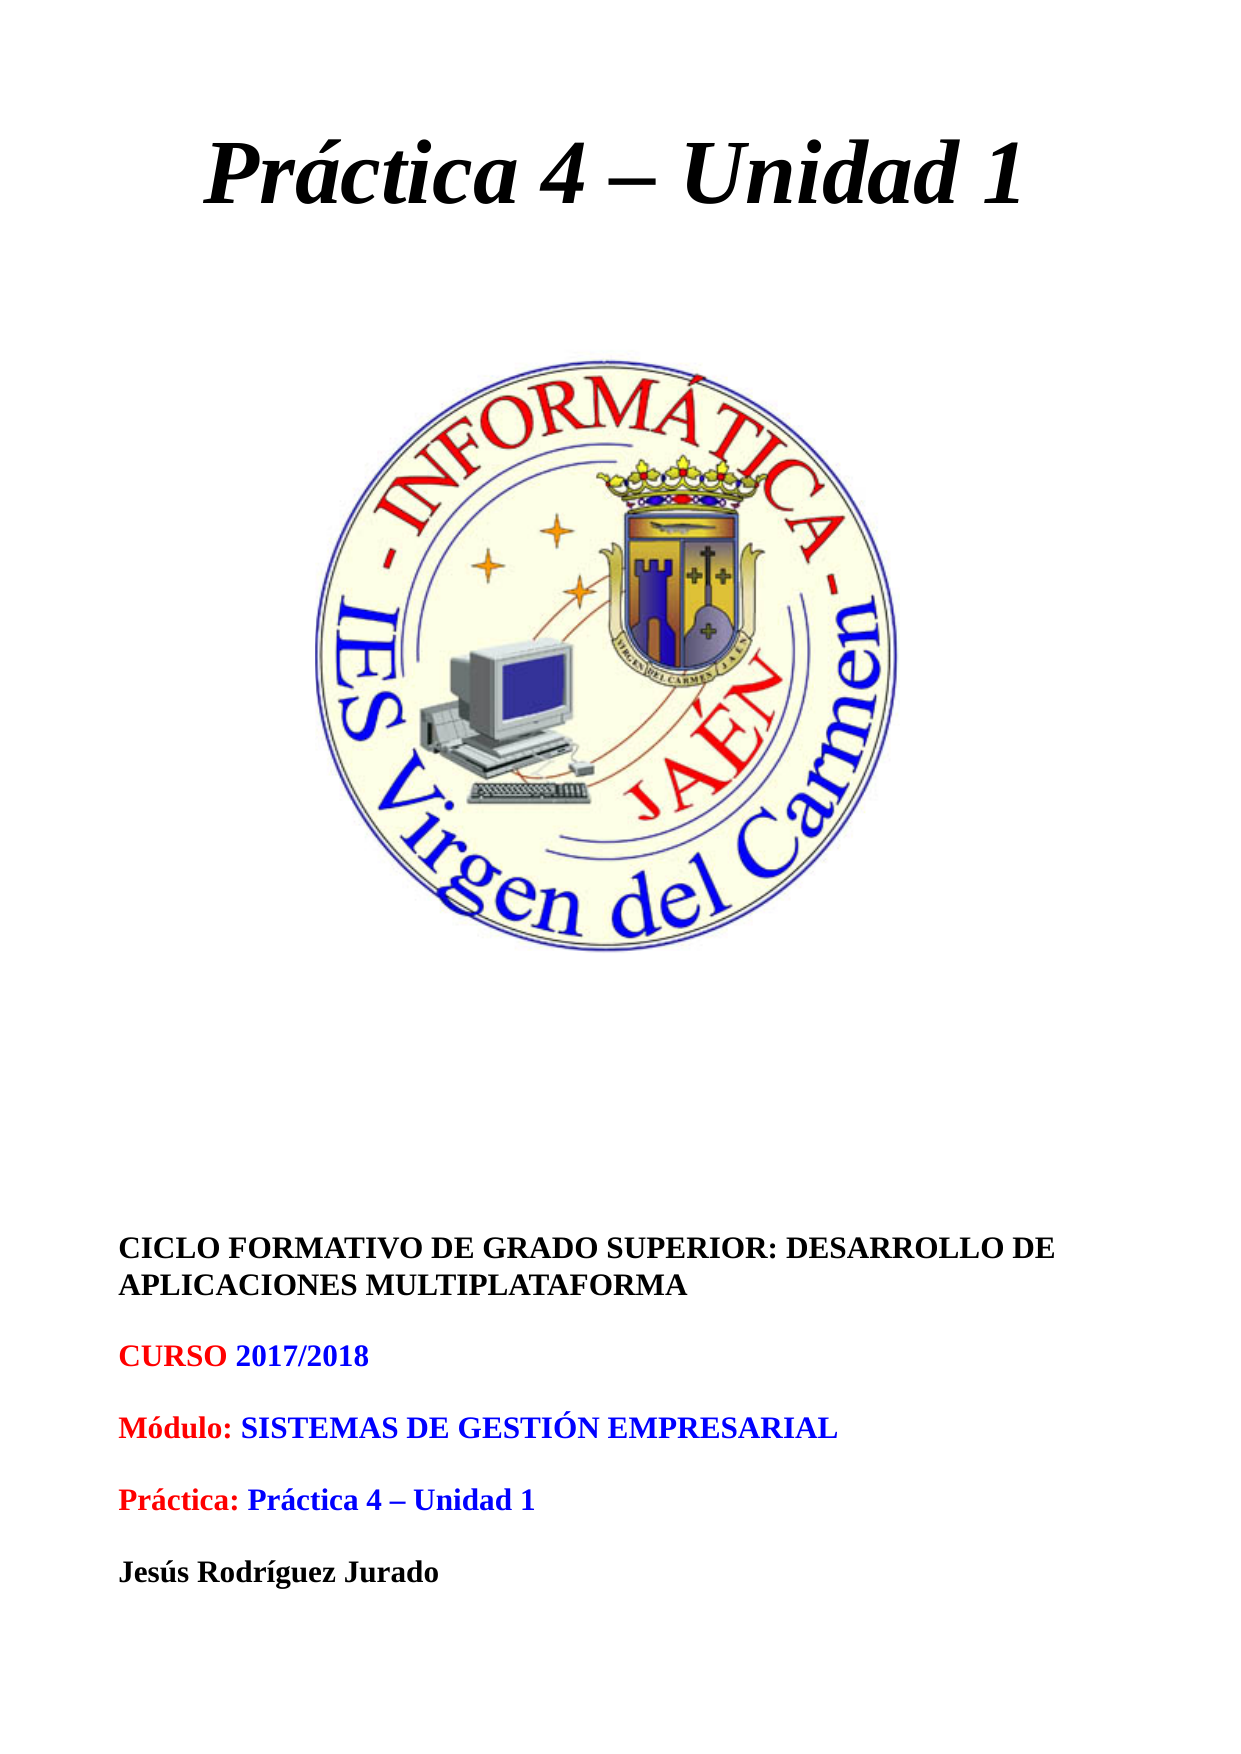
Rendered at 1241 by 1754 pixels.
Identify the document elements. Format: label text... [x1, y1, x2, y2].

text Módulo: SISTEMAS DE GESTIÓN EMPRESARIAL [118, 1409, 1122, 1445]
text CURSO 2017/2018 [118, 1338, 1122, 1373]
picture [315, 313, 900, 954]
text Práctica: Práctica 4 – Unidad 1 [118, 1481, 1122, 1517]
text CICLO FORMATIVO DE GRADO SUPERIOR: DESARROLLO DE APLICACIONES MULTIPLATAFORMA [118, 1230, 1122, 1302]
text Práctica 4 – Unidad 1 [118, 118, 1122, 223]
text Jesús Rodríguez Jurado [118, 1553, 1122, 1589]
